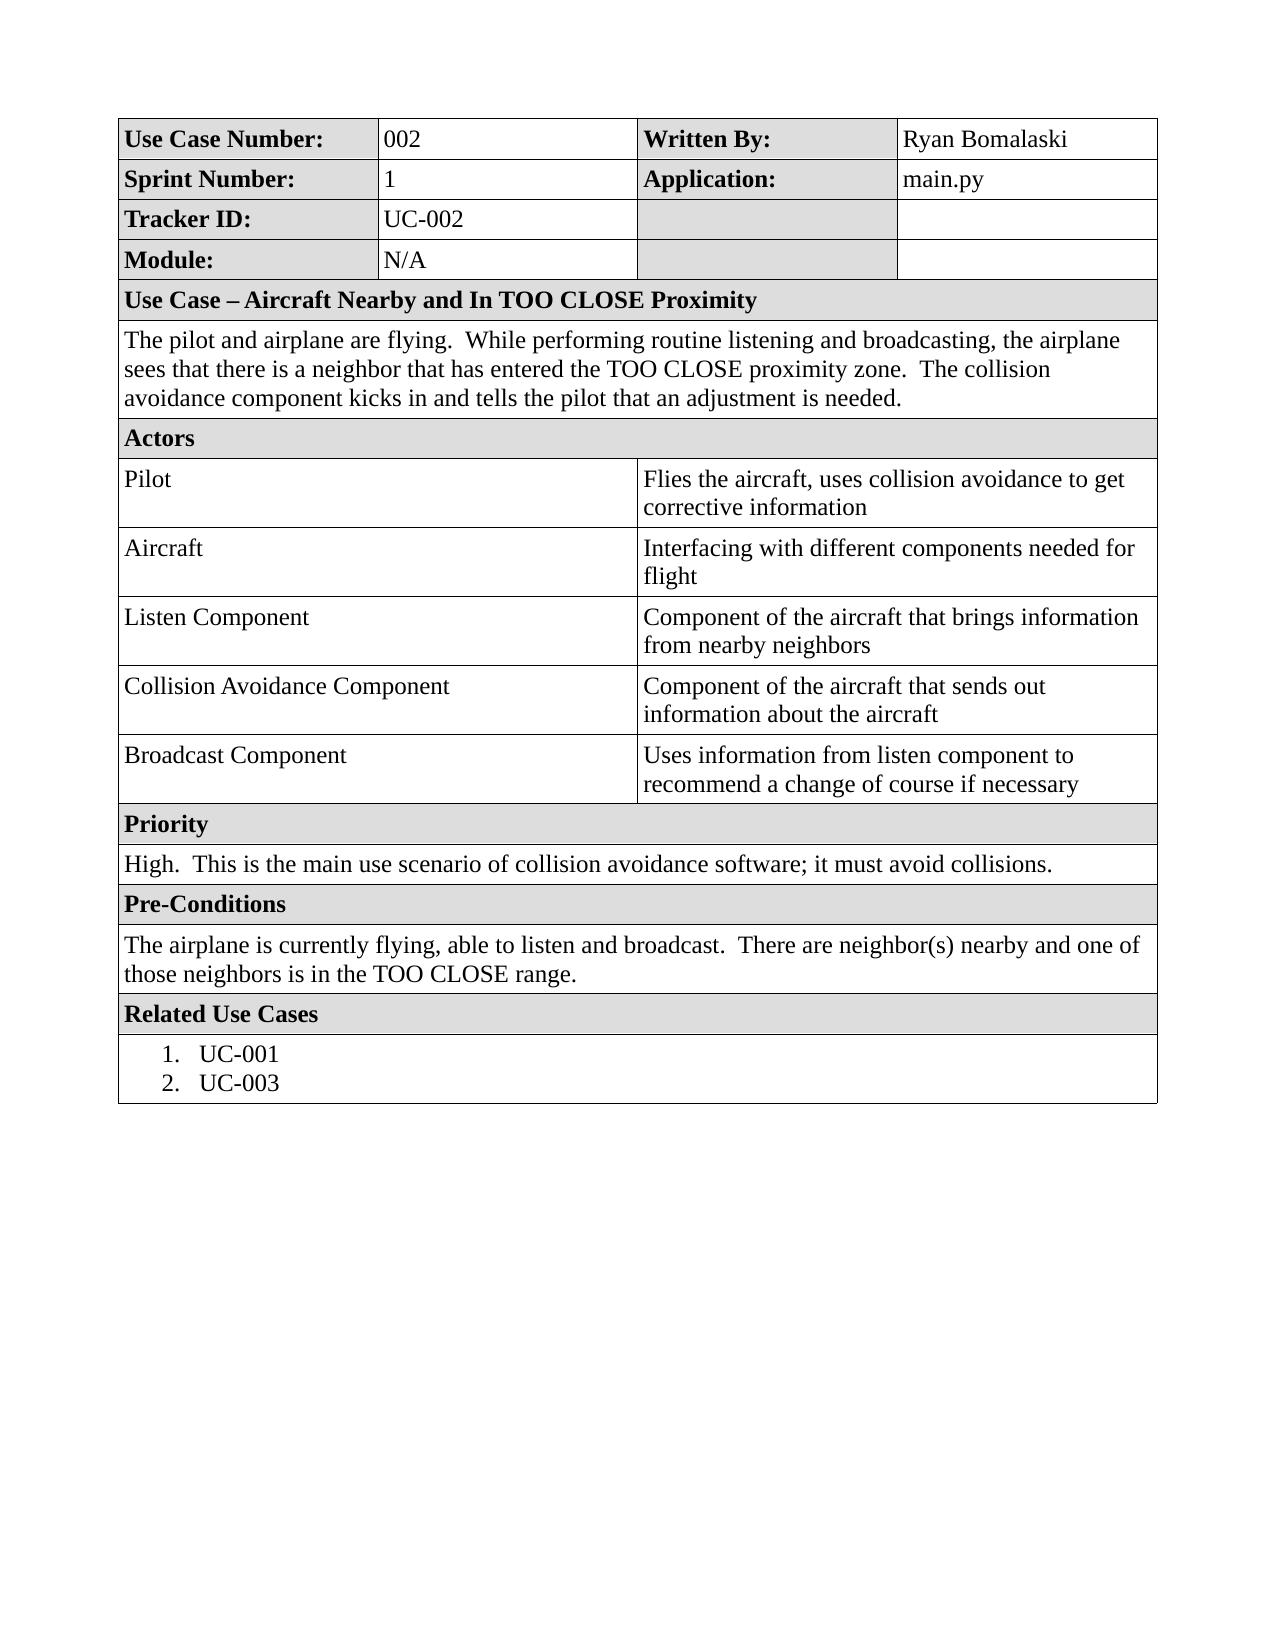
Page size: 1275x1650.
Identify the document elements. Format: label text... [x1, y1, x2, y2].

table_cell Broadcast Component [119, 735, 637, 803]
table_cell Sprint Number: [119, 160, 378, 199]
table_cell Tracker ID: [119, 200, 378, 239]
table_cell Application: [638, 160, 897, 199]
table_cell Module: [119, 240, 378, 279]
table_cell The airplane is currently flying, able to listen and broadcast. There are neighbor(s) nearby and one of those neighbors is in the TOO CLOSE range. [119, 925, 1157, 993]
table_cell Priority [119, 804, 1157, 843]
table_header 002 [379, 119, 637, 158]
table_cell 1 [379, 160, 637, 199]
table_cell [638, 200, 897, 239]
table_cell Flies the aircraft, uses collision avoidance to get corrective information [638, 459, 1157, 527]
table_cell Pre-Conditions [119, 885, 1157, 924]
table_cell UC-002 [379, 200, 637, 239]
table_cell Collision Avoidance Component [119, 666, 637, 734]
table_header Ryan Bomalaski [898, 119, 1157, 158]
table_header Use Case Number: [119, 119, 378, 158]
table_cell Interfacing with different components needed for flight [638, 528, 1157, 596]
table_cell [898, 200, 1157, 239]
table_cell Uses information from listen component to recommend a change of course if necessary [638, 735, 1157, 803]
table_cell [898, 240, 1157, 279]
table_cell Component of the aircraft that brings information from nearby neighbors [638, 597, 1157, 665]
table_cell Aircraft [119, 528, 637, 596]
table_cell Component of the aircraft that sends out information about the aircraft [638, 666, 1157, 734]
table_cell Pilot [119, 459, 637, 527]
table_cell High. This is the main use scenario of collision avoidance software; it must avoid collisions. [119, 845, 1157, 884]
table_cell The pilot and airplane are flying. While performing routine listening and broadcasting, the airplane sees that there is a neighbor that has entered the TOO CLOSE proximity zone. The collision avoidance component kicks in and tells the pilot that an adjustment is needed. [119, 321, 1157, 417]
table_header Written By: [638, 119, 897, 158]
table_cell Related Use Cases [119, 994, 1157, 1033]
table_cell Listen Component [119, 597, 637, 665]
table_cell [638, 240, 897, 279]
table_cell Actors [119, 419, 1157, 458]
table_cell main.py [898, 160, 1157, 199]
table_cell UC-001 UC-003 [119, 1035, 1157, 1102]
table_cell N/A [379, 240, 637, 279]
table_cell Use Case – Aircraft Nearby and In TOO CLOSE Proximity [119, 280, 1157, 320]
